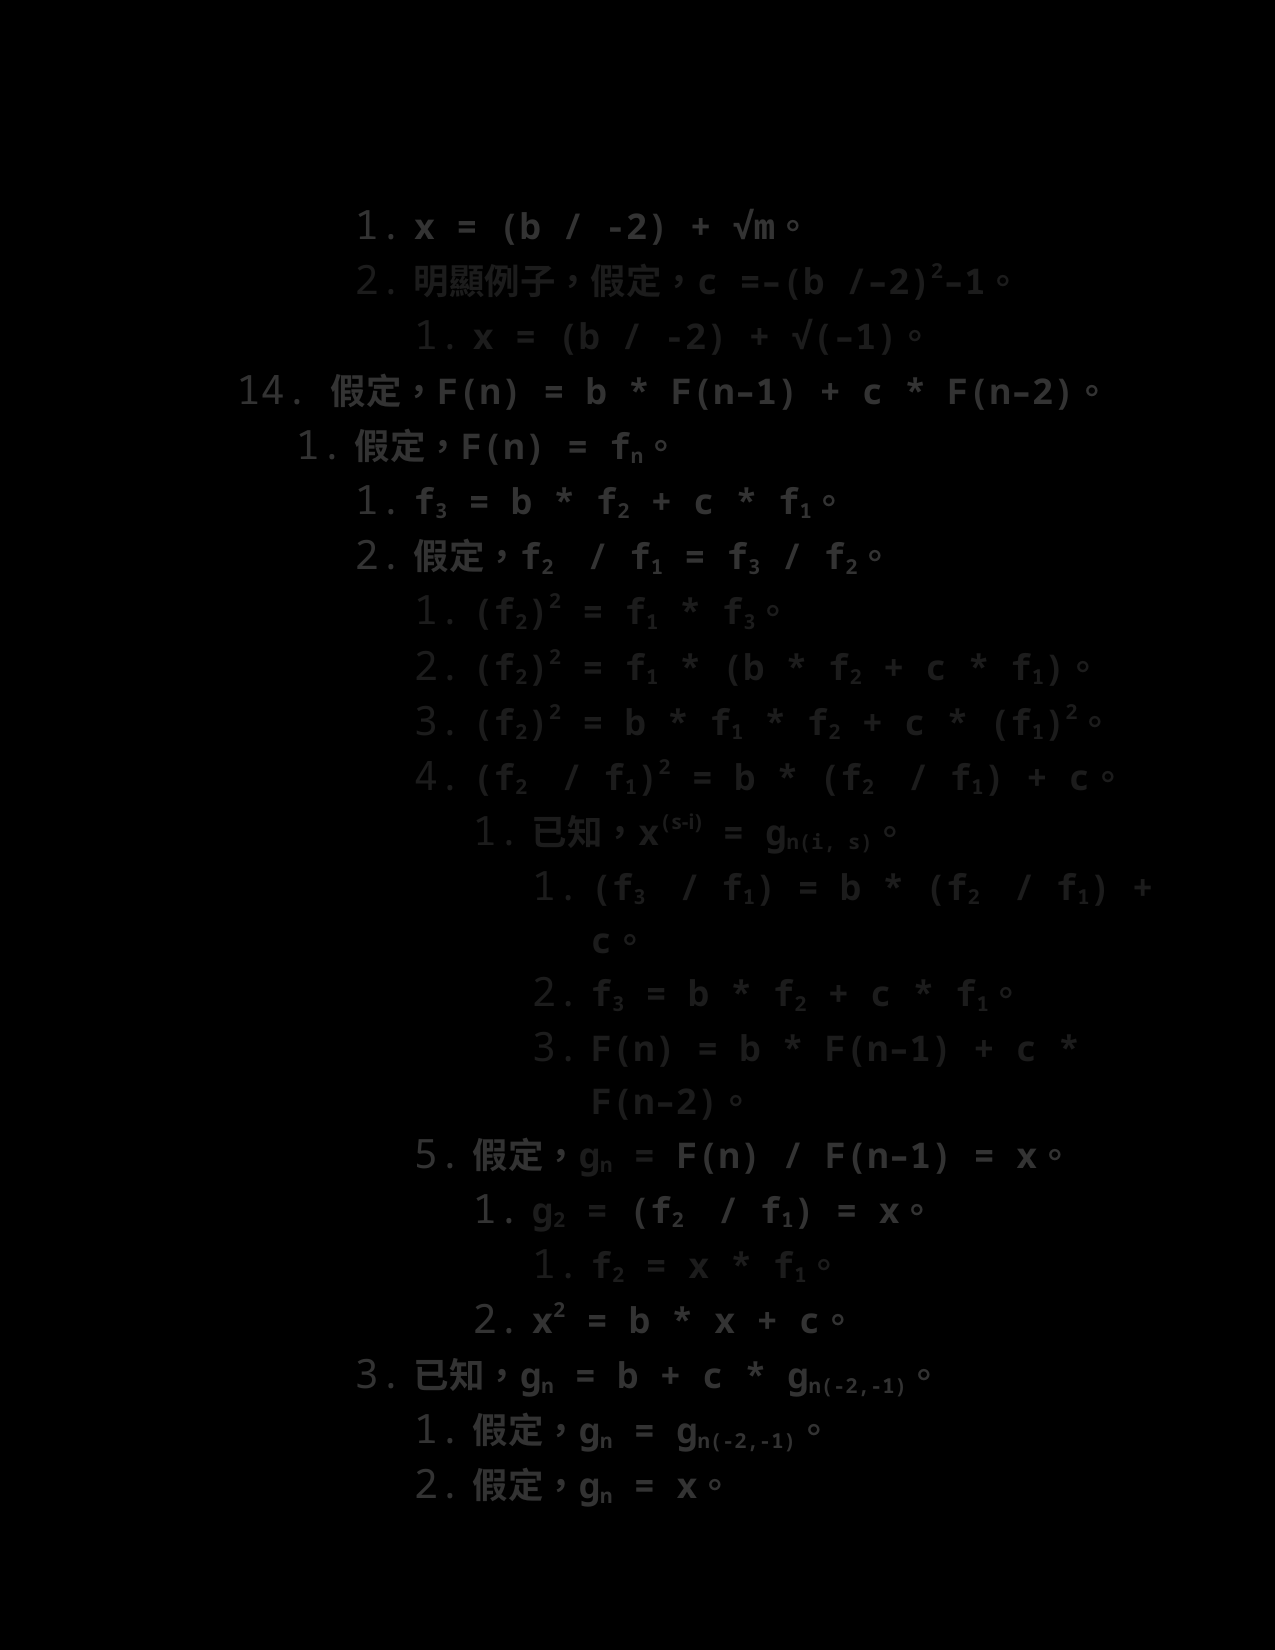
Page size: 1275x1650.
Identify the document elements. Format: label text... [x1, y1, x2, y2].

list 已知，gn = b + c * gn(-2,-1)。 [354, 1346, 1157, 1401]
list x = (b / -2) + √(–1)。 [413, 306, 1157, 361]
list f3 = b * f2 + c * f1。 [354, 471, 1157, 526]
list x = (b / -2) + √m。 [354, 196, 1157, 251]
list 假定，F(n) = fn。 [295, 416, 1157, 471]
list 假定，F(n) = b * F(n–1) + c * F(n–2)。 [236, 361, 1157, 416]
list (f2)2 = b * f1 * f2 + c * (f1)2。 [413, 692, 1157, 747]
list 明顯例子，假定，c =–(b /–2)2–1。 [354, 251, 1157, 306]
list 已知，x(s-i) = gn(i, s)。 [472, 802, 1157, 857]
list x2 = b * x + c。 [472, 1290, 1157, 1346]
list 假定，gn = gn(-2,-1)。 [413, 1401, 1157, 1456]
list (f2)2 = f1 * (b * f2 + c * f1)。 [413, 637, 1157, 692]
list (f2)2 = f1 * f3。 [413, 582, 1157, 637]
list f3 = b * f2 + c * f1。 [532, 963, 1157, 1019]
list f2 = x * f1。 [532, 1235, 1157, 1290]
list 假定，gn = F(n) / F(n–1) = x。 [413, 1125, 1157, 1180]
list (f3 / f1) = b * (f2 / f1) + c。 [532, 857, 1157, 963]
list (f2 / f1)2 = b * (f2 / f1) + c。 [413, 747, 1157, 802]
list 假定，gn = x。 [413, 1456, 1157, 1511]
list g2 = (f2 / f1) = x。 [472, 1180, 1157, 1235]
list F(n) = b * F(n–1) + c * F(n–2)。 [532, 1019, 1157, 1125]
list 假定，f2 / f1 = f3 / f2。 [354, 526, 1157, 582]
